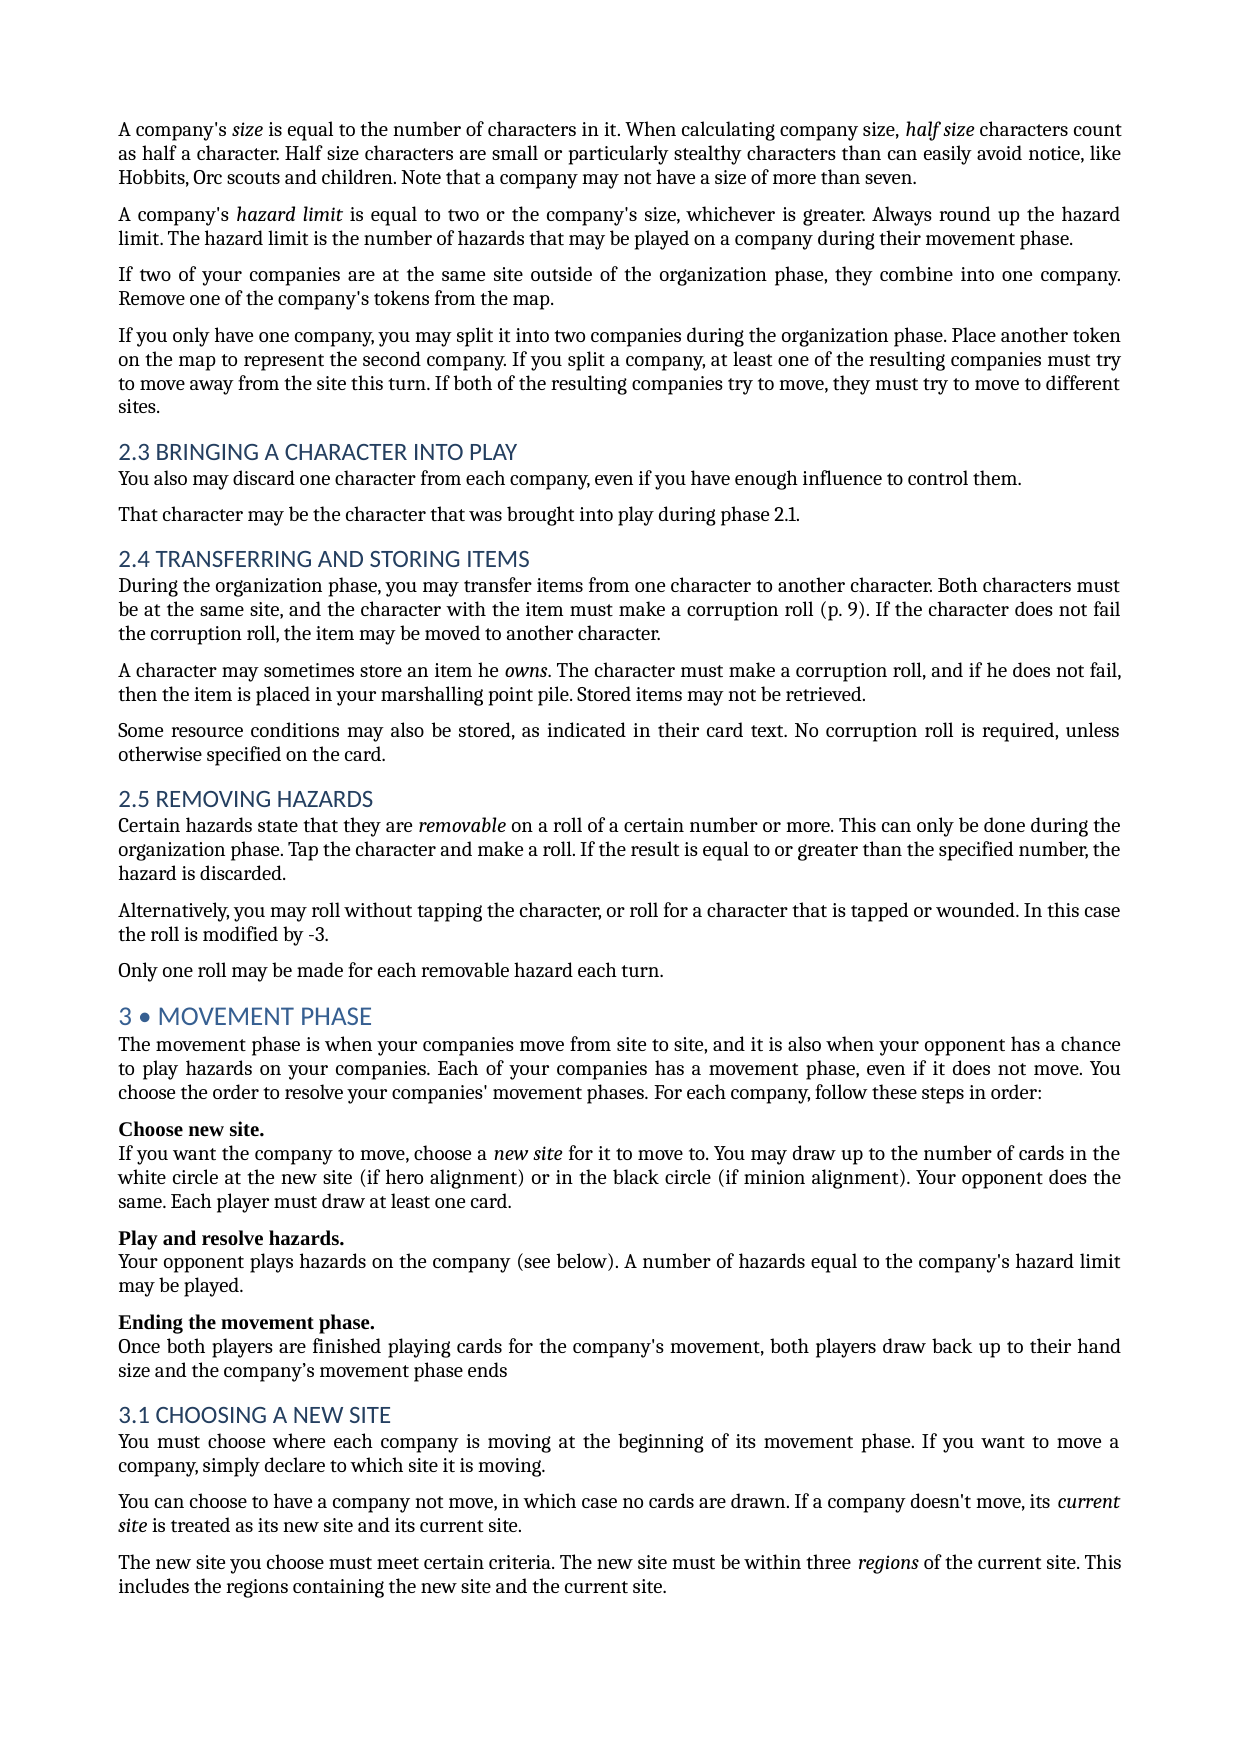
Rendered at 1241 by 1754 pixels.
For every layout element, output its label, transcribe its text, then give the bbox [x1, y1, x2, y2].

text You must choose where each company is moving at the beginning of its movement phase. If you want to move a company, simply declare to which site it is moving. [118, 1429, 1122, 1477]
subtitle 3 • MOVEMENT PHASE [118, 999, 1122, 1032]
text Your opponent plays hazards on the company (see below). A number of hazards equal to the company's hazard limit may be played. [118, 1250, 1122, 1298]
text That character may be the character that was brought into play during phase 2.1. [118, 503, 1122, 527]
text A company's size is equal to the number of characters in it. When calculating company size, half size characters count as half a character. Half size characters are small or particularly stealthy characters than can easily avoid notice, like Hobbits, Orc scouts and children. Note that a company may not have a size of more than seven. [118, 118, 1122, 190]
text If two of your companies are at the same site outside of the organization phase, they combine into one company. Remove one of the company's tokens from the map. [118, 263, 1122, 311]
text A company's hazard limit is equal to two or the company's size, whichever is greater. Always round up the hazard limit. The hazard limit is the number of hazards that may be played on a company during their movement phase. [118, 202, 1122, 250]
text The new site you choose must meet certain criteria. The new site must be within three regions of the current site. This includes the regions containing the new site and the current site. [118, 1550, 1122, 1598]
text Once both players are finished playing cards for the company's movement, both players draw back up to their hand size and the company’s movement phase ends [118, 1334, 1122, 1382]
text You also may discard one character from each company, even if you have enough influence to control them. [118, 466, 1122, 490]
text Some resource conditions may also be stored, as indicated in their card text. No corruption roll is required, unless otherwise specified on the card. [118, 719, 1122, 767]
text Certain hazards state that they are removable on a roll of a certain number or more. This can only be done during the organization phase. Tap the character and make a roll. If the result is equal to or greater than the specified number, the hazard is discarded. [118, 814, 1122, 886]
text Play and resolve hazards. [118, 1226, 1122, 1250]
subtitle 2.4 TRANSFERRING AND STORING ITEMS [118, 543, 1122, 574]
text Only one roll may be made for each removable hazard each turn. [118, 959, 1122, 983]
text Alternatively, you may roll without tapping the character, or roll for a character that is tapped or wounded. In this case the roll is modified by -3. [118, 898, 1122, 946]
text If you want the company to move, choose a new site for it to move to. You may draw up to the number of cards in the white circle at the new site (if hero alignment) or in the black circle (if minion alignment). Your opponent does the same. Each player must draw at least one card. [118, 1141, 1122, 1213]
text The movement phase is when your companies move from site to site, and it is also when your opponent has a chance to play hazards on your companies. Each of your companies has a movement phase, even if it does not move. You choose the order to resolve your companies' movement phases. For each company, follow these steps in order: [118, 1032, 1122, 1105]
text Ending the movement phase. [118, 1310, 1122, 1334]
subtitle 3.1 CHOOSING A NEW SITE [118, 1399, 1122, 1429]
text If you only have one company, you may split it into two companies during the organization phase. Place another token on the map to represent the second company. If you split a company, at least one of the resulting companies must try to move away from the site this turn. If both of the resulting companies try to move, they must try to move to different sites. [118, 323, 1122, 419]
text During the organization phase, you may transfer items from one character to another character. Both characters must be at the same site, and the character with the item must make a corruption roll (p. 9). If the character does not fail the corruption roll, the item may be moved to another character. [118, 574, 1122, 646]
subtitle 2.5 REMOVING HAZARDS [118, 783, 1122, 814]
text A character may sometimes store an item he owns. The character must make a corruption roll, and if he does not fail, then the item is placed in your marshalling point pile. Stored items may not be retrieved. [118, 658, 1122, 706]
text Choose new site. [118, 1117, 1122, 1141]
subtitle 2.3 BRINGING A CHARACTER INTO PLAY [118, 436, 1122, 466]
text You can choose to have a company not move, in which case no cards are drawn. If a company doesn't move, its current site is treated as its new site and its current site. [118, 1490, 1122, 1538]
